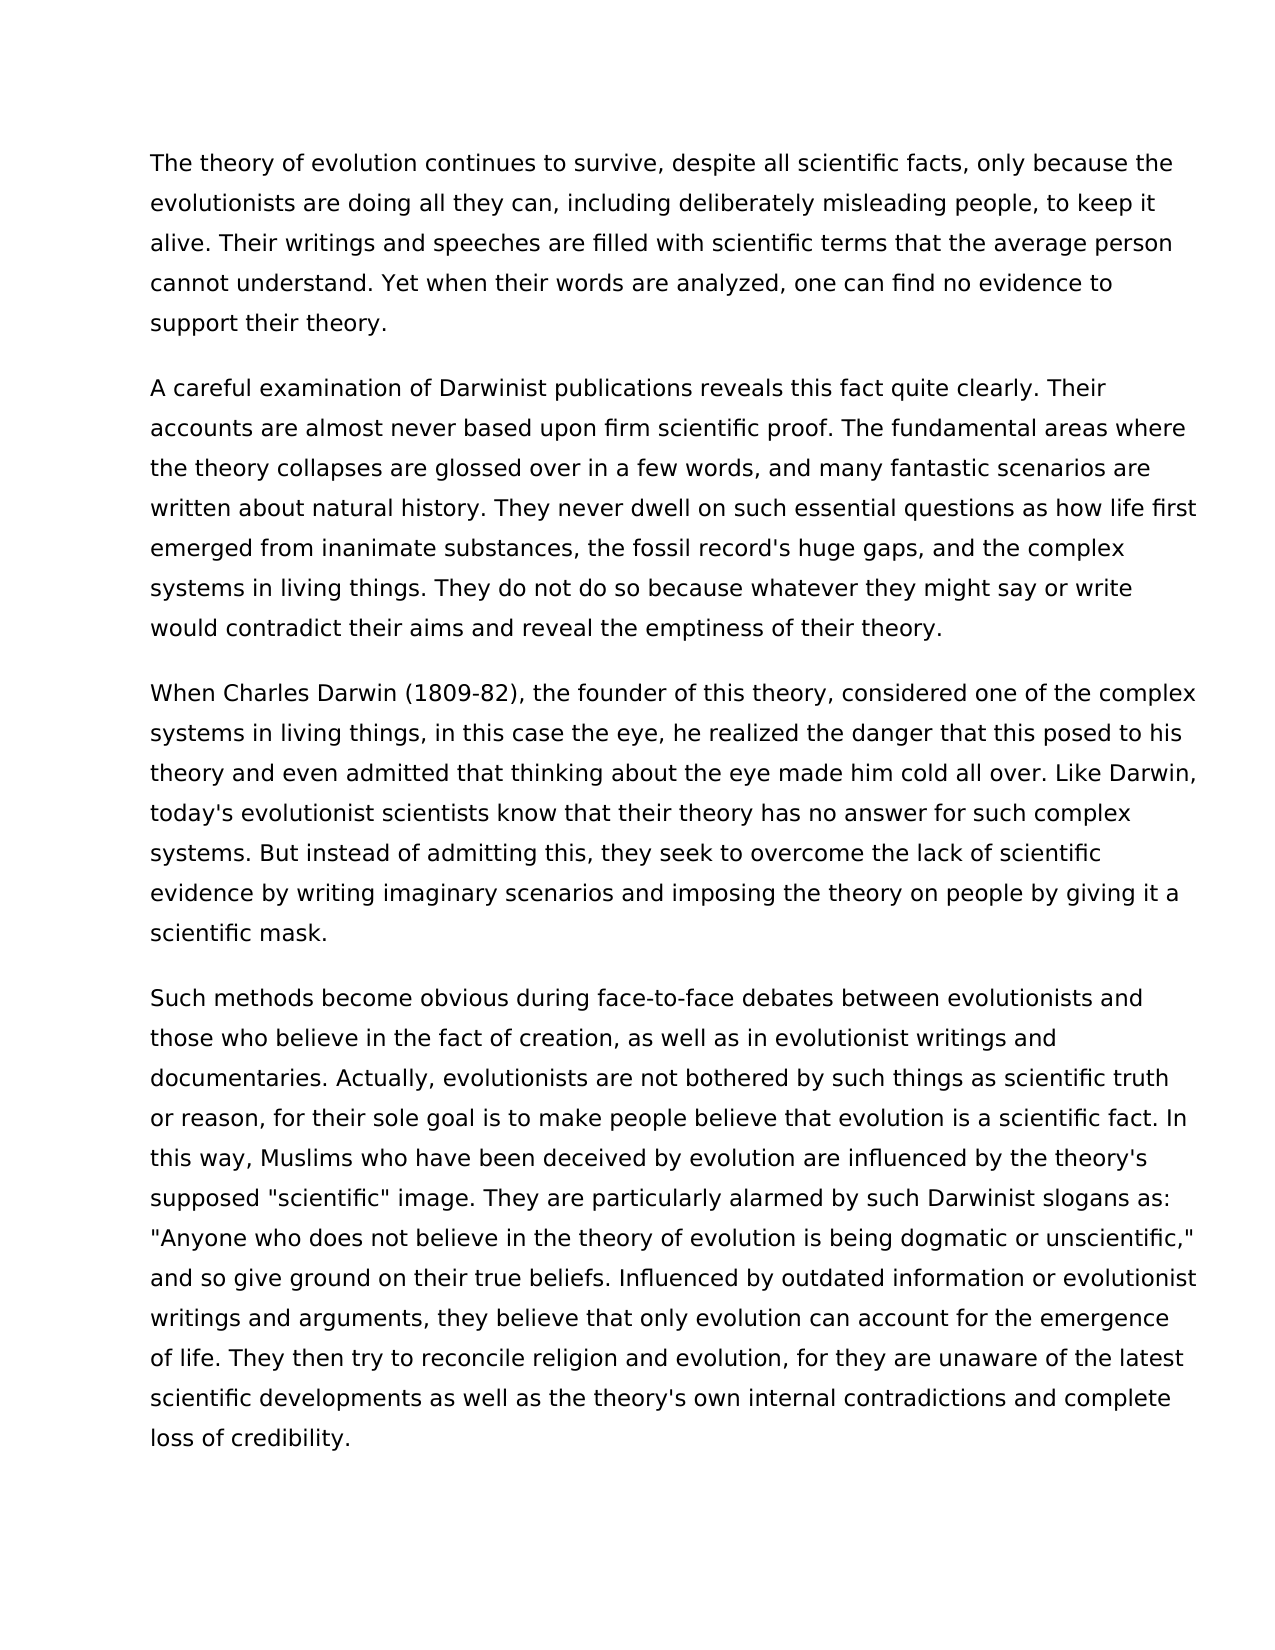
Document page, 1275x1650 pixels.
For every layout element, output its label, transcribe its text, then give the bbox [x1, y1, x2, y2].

text A careful examination of Darwinist publications reveals this fact quite clearly. Their accounts are almost never based upon firm scientific proof. The fundamental areas where the theory collapses are glossed over in a few words, and many fantastic scenarios are written about natural history. They never dwell on such essential questions as how life first emerged from inanimate substances, the fossil record's huge gaps, and the complex systems in living things. They do not do so because whatever they might say or write would contradict their aims and reveal the emptiness of their theory. [150, 375, 1200, 642]
text Such methods become obvious during face-to-face debates between evolutionists and those who believe in the fact of creation, as well as in evolutionist writings and documentaries. Actually, evolutionists are not bothered by such things as scientific truth or reason, for their sole goal is to make people believe that evolution is a scientific fact. In this way, Muslims who have been deceived by evolution are influenced by the theory's supposed "scientific" image. They are particularly alarmed by such Darwinist slogans as: "Anyone who does not believe in the theory of evolution is being dogmatic or unscientific," and so give ground on their true beliefs. Influenced by outdated information or evolutionist writings and arguments, they believe that only evolution can account for the emergence of life. They then try to reconcile religion and evolution, for they are unaware of the latest scientific developments as well as the theory's own internal contradictions and complete loss of credibility. [150, 985, 1200, 1452]
text The theory of evolution continues to survive, despite all scientific facts, only because the evolutionists are doing all they can, including deliberately misleading people, to keep it alive. Their writings and speeches are filled with scientific terms that the average person cannot understand. Yet when their words are analyzed, one can find no evidence to support their theory. [150, 150, 1200, 337]
text When Charles Darwin (1809-82), the founder of this theory, considered one of the complex systems in living things, in this case the eye, he realized the danger that this posed to his theory and even admitted that thinking about the eye made him cold all over. Like Darwin, today's evolutionist scientists know that their theory has no answer for such complex systems. But instead of admitting this, they seek to overcome the lack of scientific evidence by writing imaginary scenarios and imposing the theory on people by giving it a scientific mask. [150, 680, 1200, 947]
